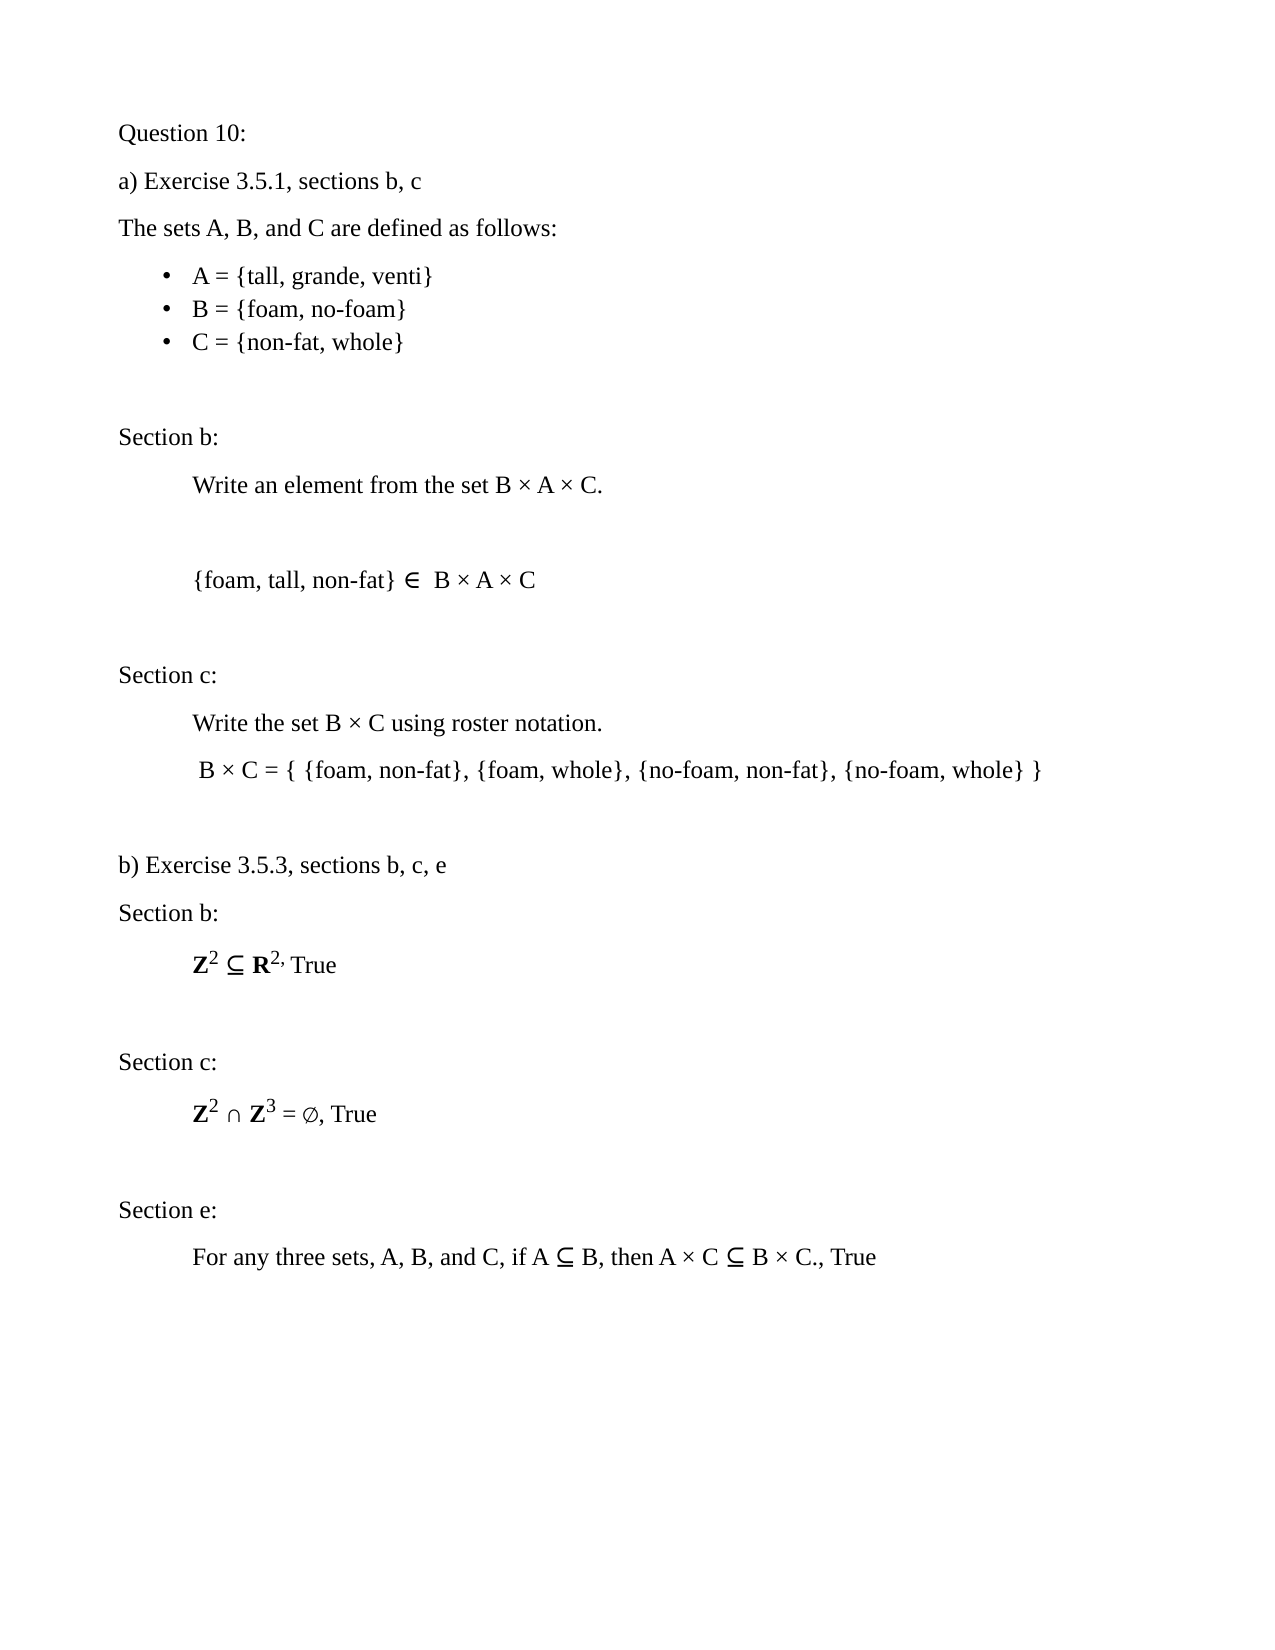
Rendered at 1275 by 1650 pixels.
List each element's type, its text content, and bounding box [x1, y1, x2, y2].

text {foam, tall, non-fat} ∈ B × A × C [118, 565, 1157, 594]
text Z2 ∩ Z3 = ∅, True [118, 1094, 1157, 1128]
list C = {non-fat, whole} [162, 327, 1157, 356]
text The sets A, B, and C are defined as follows: [118, 213, 1157, 242]
text Write an element from the set B × A × C. [118, 470, 1157, 498]
text Section c: [118, 660, 1157, 689]
text Section b: [118, 898, 1157, 927]
text Section e: [118, 1195, 1157, 1224]
list A = {tall, grande, venti} [162, 261, 1157, 290]
text a) Exercise 3.5.1, sections b, c [118, 166, 1157, 194]
list B = {foam, no-foam} [162, 294, 1157, 323]
text b) Exercise 3.5.3, sections b, c, e [118, 851, 1157, 879]
text Section b: [118, 422, 1157, 451]
text Write the set B × C using roster notation. [118, 708, 1157, 737]
text Z2 ⊆ R2, True [118, 946, 1157, 979]
text For any three sets, A, B, and C, if A ⊆ B, then A × C ⊆ B × C., True [118, 1242, 1157, 1271]
text B × C = { {foam, non-fat}, {foam, whole}, {no-foam, non-fat}, {no-foam, whole} } [118, 755, 1157, 784]
text Question 10: [118, 118, 1157, 147]
text Section c: [118, 1047, 1157, 1075]
